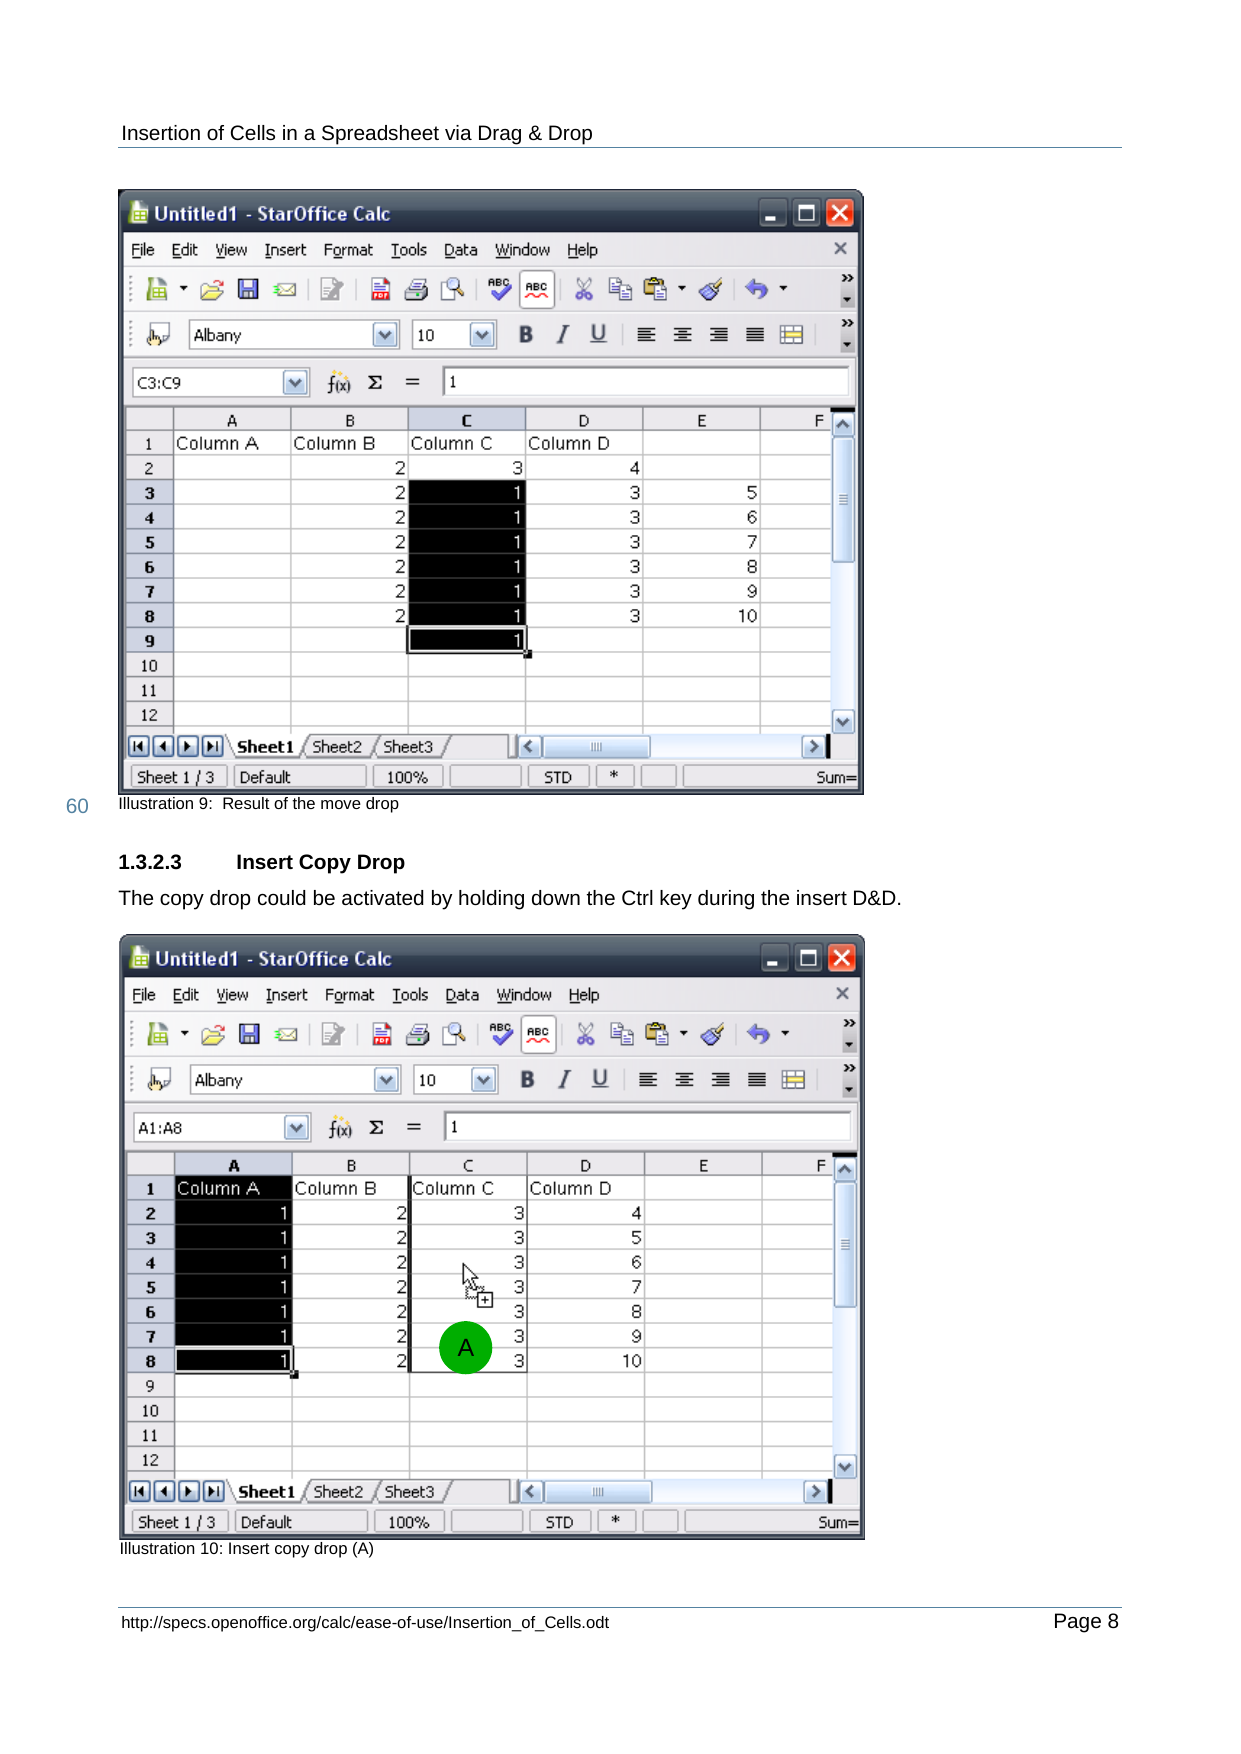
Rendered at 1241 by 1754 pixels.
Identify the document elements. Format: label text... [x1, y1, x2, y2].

text Illustration 9: Result of the move drop [118, 795, 864, 813]
text The copy drop could be activated by holding down the Ctrl key during the insert D&D. [118, 887, 1122, 910]
picture [118, 189, 864, 795]
subtitle Insert Copy Drop [118, 851, 1122, 874]
text Illustration 10: Insert copy drop (A) [119, 1540, 865, 1558]
